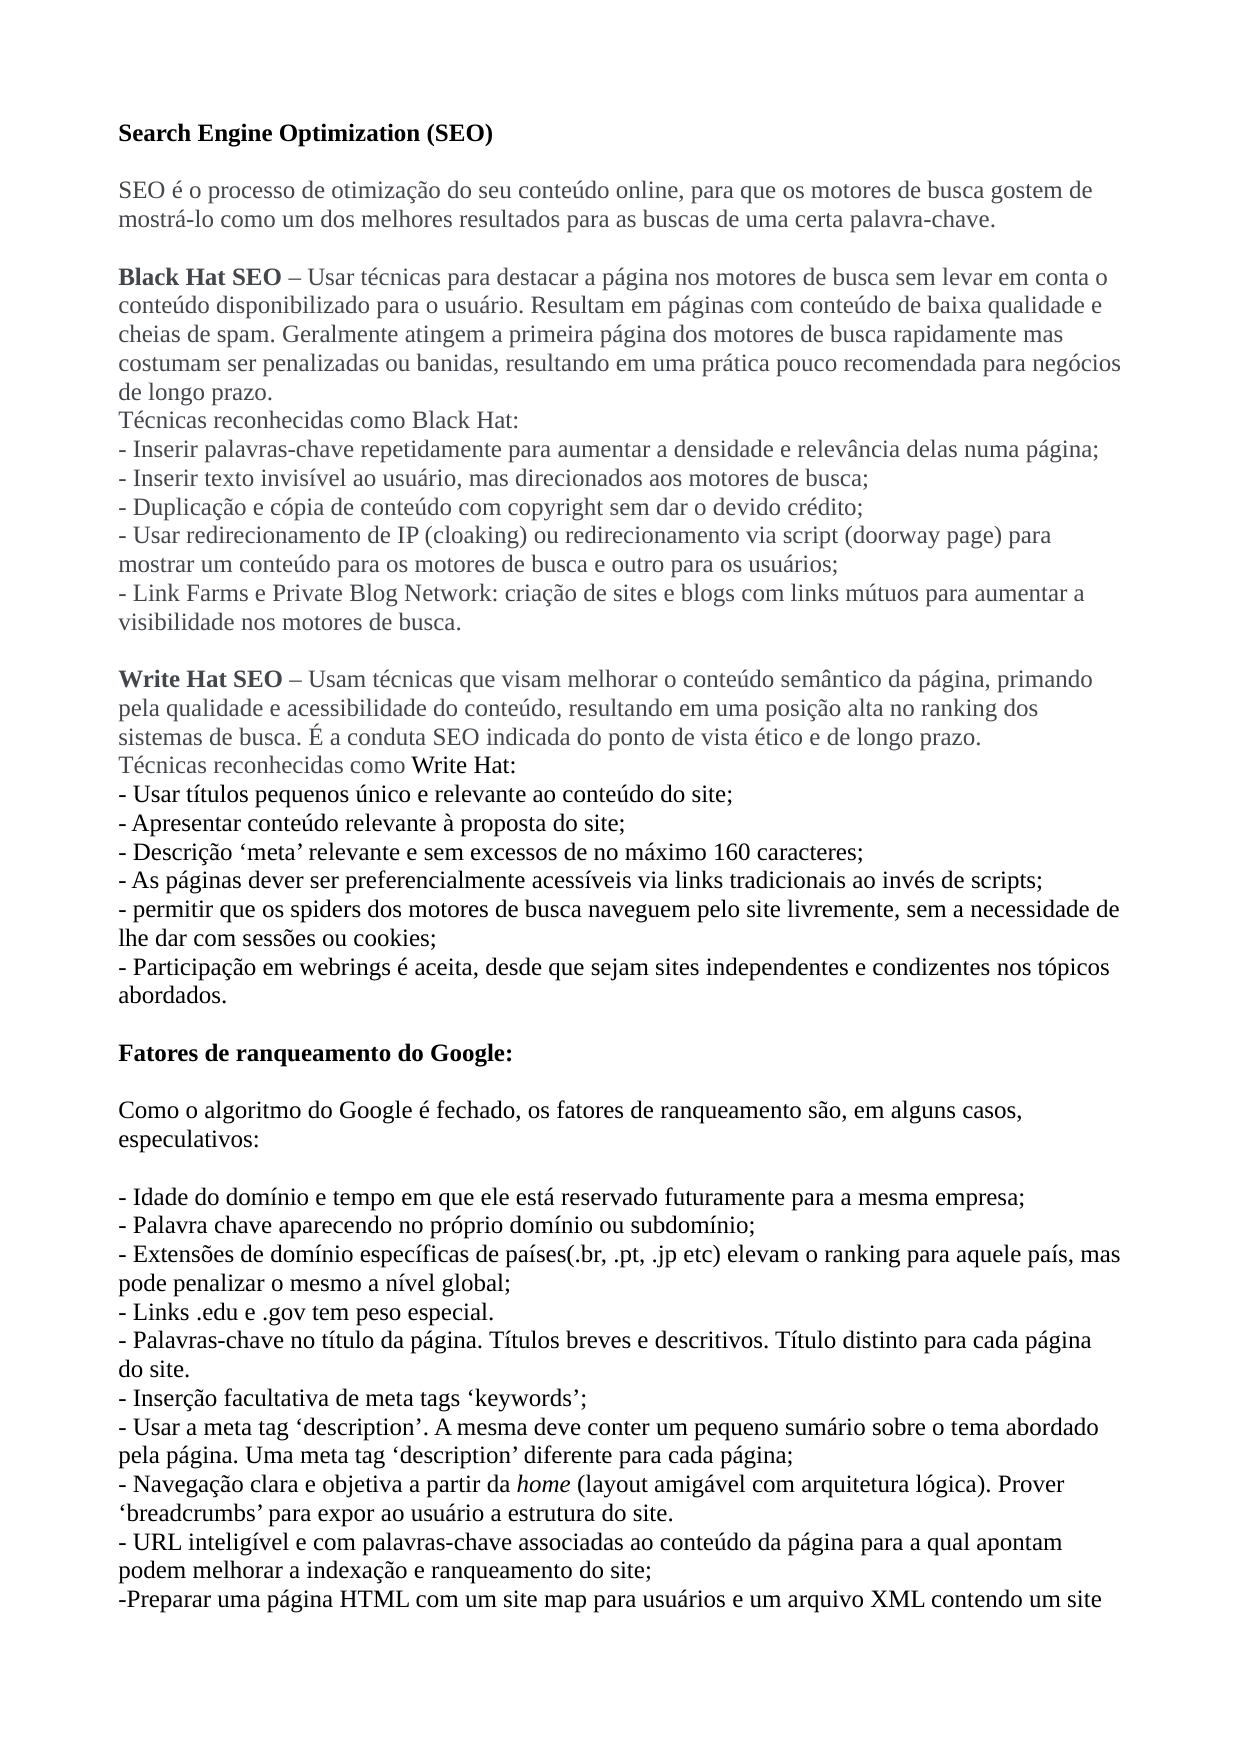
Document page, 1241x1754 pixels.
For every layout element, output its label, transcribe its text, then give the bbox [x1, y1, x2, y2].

text -Preparar uma página HTML com um site map para usuários e um arquivo XML contendo um site [118, 1584, 1122, 1613]
text - Link Farms e Private Blog Network: criação de sites e blogs com links mútuos para aumentar a visibilidade nos motores de busca. [118, 578, 1122, 636]
text - Usar a meta tag ‘description’. A mesma deve conter um pequeno sumário sobre o tema abordado pela página. Uma meta tag ‘description’ diferente para cada página; [118, 1412, 1122, 1469]
text - URL inteligível e com palavras-chave associadas ao conteúdo da página para a qual apontam podem melhorar a indexação e ranqueamento do site; [118, 1527, 1122, 1584]
text - As páginas dever ser preferencialmente acessíveis via links tradicionais ao invés de scripts; [118, 866, 1122, 894]
text - Links .edu e .gov tem peso especial. [118, 1297, 1122, 1326]
text - Usar títulos pequenos único e relevante ao conteúdo do site; [118, 779, 1122, 808]
text Black Hat SEO – Usar técnicas para destacar a página nos motores de busca sem levar em conta o conteúdo disponibilizado para o usuário. Resultam em páginas com conteúdo de baixa qualidade e cheias de spam. Geralmente atingem a primeira página dos motores de busca rapidamente mas costumam ser penalizadas ou banidas, resultando em uma prática pouco recomendada para negócios de longo prazo. [118, 262, 1122, 406]
text - Idade do domínio e tempo em que ele está reservado futuramente para a mesma empresa; [118, 1182, 1122, 1211]
text - Inserir texto invisível ao usuário, mas direcionados aos motores de busca; [118, 463, 1122, 492]
text - permitir que os spiders dos motores de busca naveguem pelo site livremente, sem a necessidade de lhe dar com sessões ou cookies; [118, 894, 1122, 952]
text - Inserir palavras-chave repetidamente para aumentar a densidade e relevância delas numa página; [118, 434, 1122, 463]
text Write Hat SEO – Usam técnicas que visam melhorar o conteúdo semântico da página, primando pela qualidade e acessibilidade do conteúdo, resultando em uma posição alta no ranking dos sistemas de busca. É a conduta SEO indicada do ponto de vista ético e de longo prazo. [118, 664, 1122, 751]
text - Descrição ‘meta’ relevante e sem excessos de no máximo 160 caracteres; [118, 837, 1122, 866]
text - Participação em webrings é aceita, desde que sejam sites independentes e condizentes nos tópicos abordados. [118, 952, 1122, 1009]
text - Apresentar conteúdo relevante à proposta do site; [118, 808, 1122, 837]
text - Extensões de domínio específicas de países(.br, .pt, .jp etc) elevam o ranking para aquele país, mas pode penalizar o mesmo a nível global; [118, 1239, 1122, 1297]
text Como o algoritmo do Google é fechado, os fatores de ranqueamento são, em alguns casos, especulativos: [118, 1096, 1122, 1153]
text Fatores de ranqueamento do Google: [118, 1038, 1122, 1067]
text SEO é o processo de otimização do seu conteúdo online, para que os motores de busca gostem de mostrá-lo como um dos melhores resultados para as buscas de uma certa palavra-chave. [118, 176, 1122, 233]
text Técnicas reconhecidas como Black Hat: [118, 406, 1122, 434]
text Técnicas reconhecidas como Write Hat: [118, 751, 1122, 779]
text Search Engine Optimization (SEO) [118, 118, 1122, 147]
text - Navegação clara e objetiva a partir da home (layout amigável com arquitetura lógica). Prover ‘breadcrumbs’ para expor ao usuário a estrutura do site. [118, 1469, 1122, 1527]
text - Palavras-chave no título da página. Títulos breves e descritivos. Título distinto para cada página do site. [118, 1326, 1122, 1383]
text - Inserção facultativa de meta tags ‘keywords’; [118, 1383, 1122, 1412]
text - Duplicação e cópia de conteúdo com copyright sem dar o devido crédito; [118, 492, 1122, 521]
text - Palavra chave aparecendo no próprio domínio ou subdomínio; [118, 1211, 1122, 1239]
text - Usar redirecionamento de IP (cloaking) ou redirecionamento via script (doorway page) para mostrar um conteúdo para os motores de busca e outro para os usuários; [118, 521, 1122, 578]
